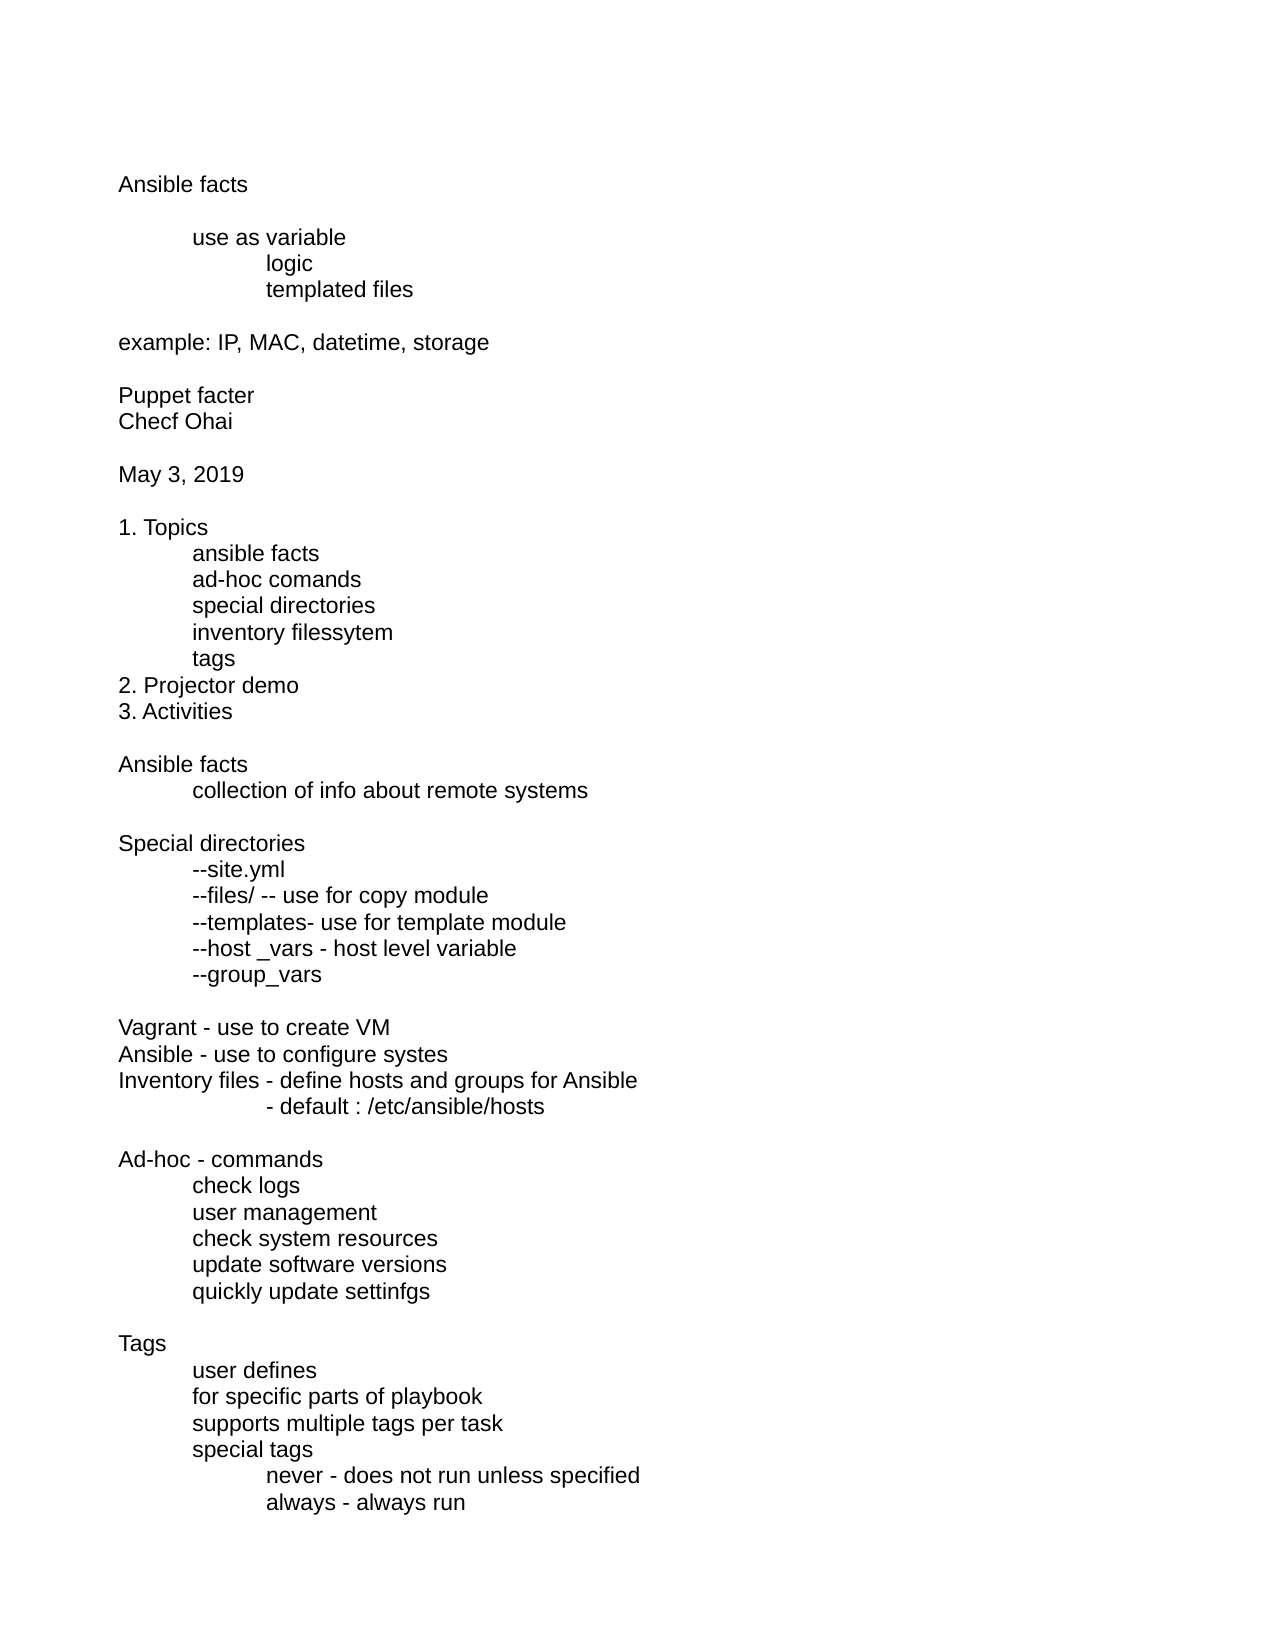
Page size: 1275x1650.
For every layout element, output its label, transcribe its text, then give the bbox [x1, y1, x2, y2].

text 2. Projector demo [118, 672, 1157, 698]
text Ansible facts [118, 171, 1157, 197]
text 3. Activities [118, 698, 1157, 724]
text example: IP, MAC, datetime, storage [118, 329, 1157, 355]
text check logs [118, 1172, 1157, 1199]
text --site.yml [118, 856, 1157, 882]
text 1. Topics [118, 513, 1157, 540]
text ad-hoc comands [118, 566, 1157, 592]
text --files/ -- use for copy module [118, 882, 1157, 909]
text - default : /etc/ansible/hosts [118, 1093, 1157, 1119]
text --templates- use for template module [118, 909, 1157, 935]
text user defines [118, 1357, 1157, 1383]
text check system resources [118, 1225, 1157, 1251]
text Ansible facts [118, 751, 1157, 777]
text user management [118, 1199, 1157, 1225]
text update software versions [118, 1251, 1157, 1278]
text Special directories [118, 830, 1157, 856]
text special directories [118, 592, 1157, 619]
text ansible facts [118, 540, 1157, 566]
text for specific parts of playbook [118, 1383, 1157, 1409]
text Ansible - use to configure systes [118, 1041, 1157, 1067]
text Inventory files - define hosts and groups for Ansible [118, 1067, 1157, 1093]
text special tags [118, 1436, 1157, 1462]
text quickly update settinfgs [118, 1278, 1157, 1304]
text --group_vars [118, 961, 1157, 988]
text logic [118, 250, 1157, 276]
text Checf Ohai [118, 408, 1157, 434]
text templated files [118, 276, 1157, 303]
text Puppet facter [118, 382, 1157, 408]
text tags [118, 645, 1157, 672]
text always - always run [118, 1488, 1157, 1515]
text never - does not run unless specified [118, 1462, 1157, 1488]
text May 3, 2019 [118, 461, 1157, 487]
text Vagrant - use to create VM [118, 1014, 1157, 1041]
text use as variable [118, 223, 1157, 250]
text collection of info about remote systems [118, 777, 1157, 803]
text inventory filessytem [118, 619, 1157, 645]
text Tags [118, 1330, 1157, 1357]
text --host _vars - host level variable [118, 935, 1157, 961]
text supports multiple tags per task [118, 1409, 1157, 1436]
text Ad-hoc - commands [118, 1146, 1157, 1172]
